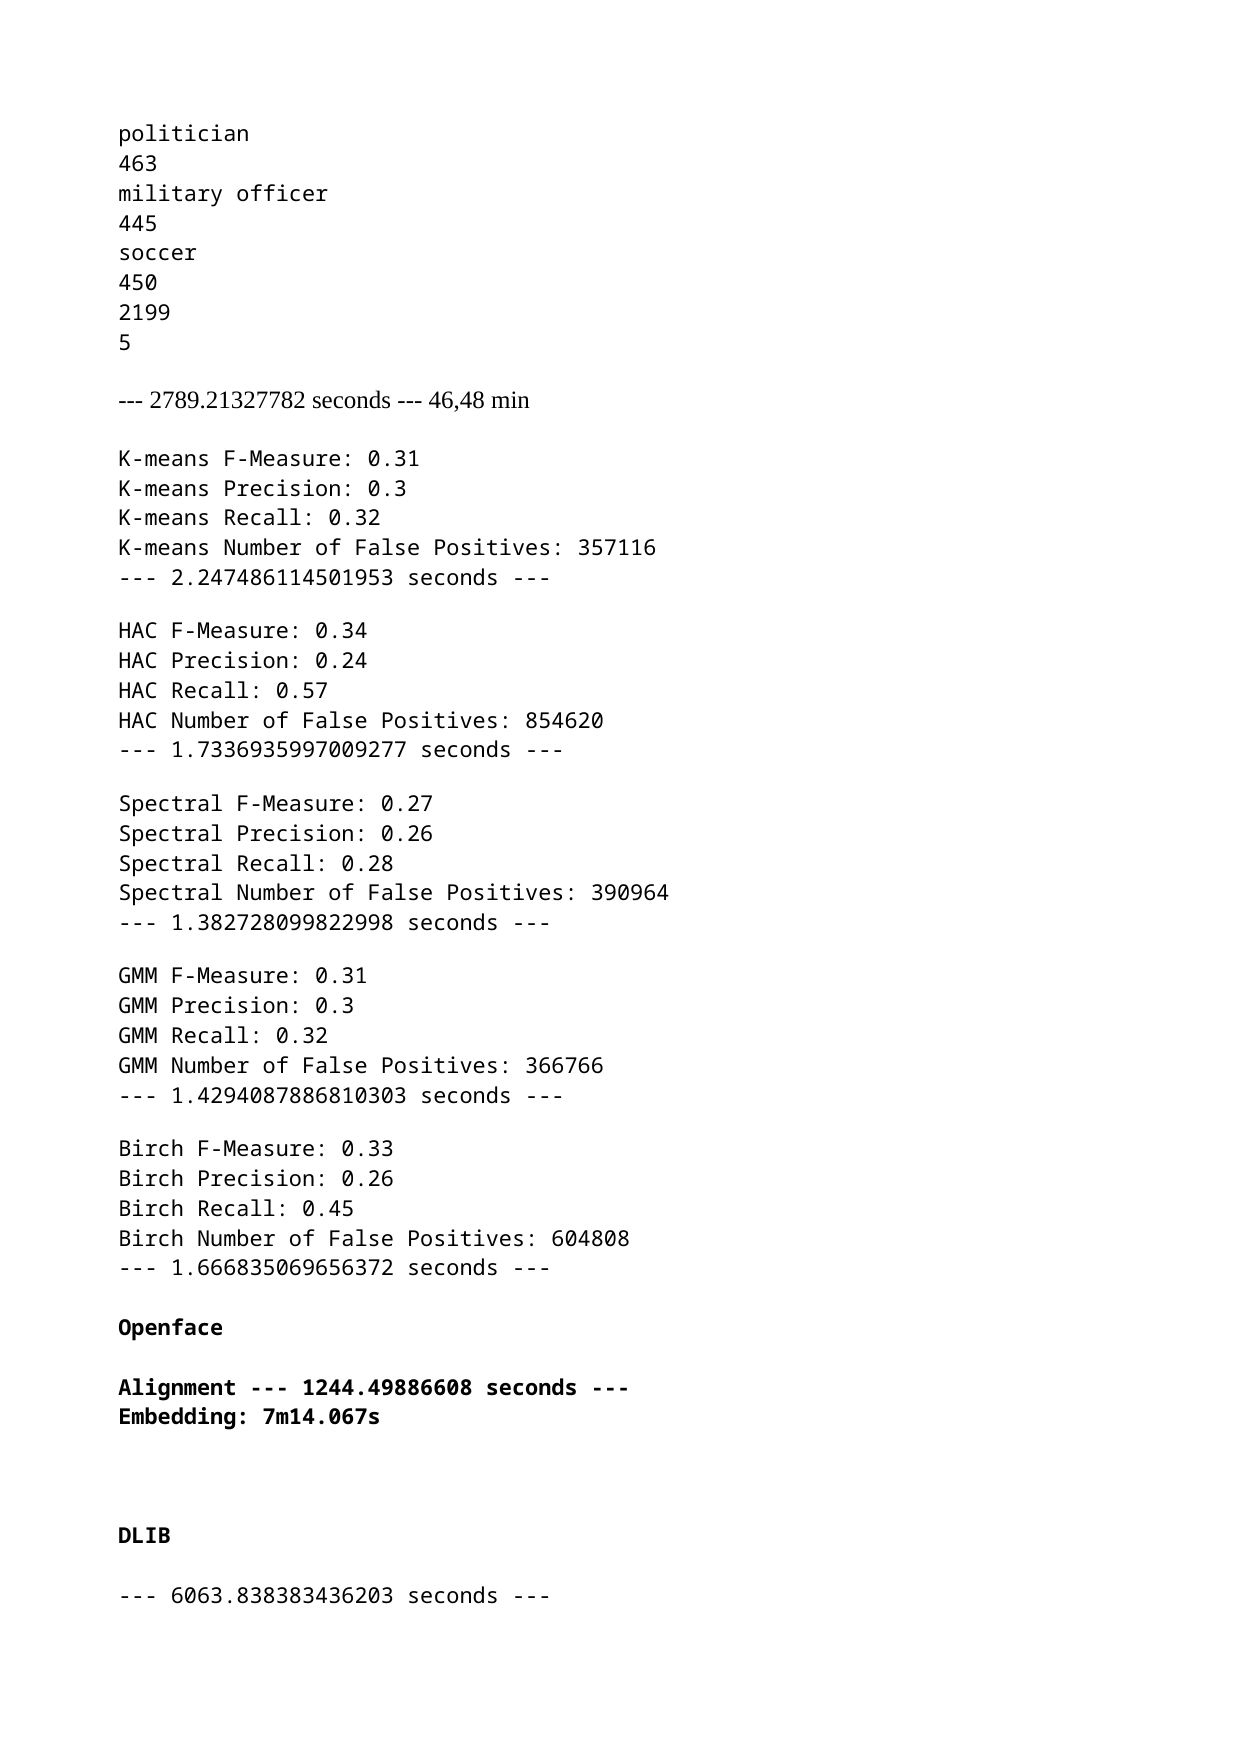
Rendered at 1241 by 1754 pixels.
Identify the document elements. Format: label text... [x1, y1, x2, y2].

text politician [118, 118, 1122, 148]
text --- 2.247486114501953 seconds --- [118, 562, 1122, 592]
text --- 6063.838383436203 seconds --- [118, 1580, 1122, 1610]
text K-means Number of False Positives: 357116 [118, 532, 1122, 562]
text --- 1.666835069656372 seconds --- [118, 1252, 1122, 1282]
text HAC Recall: 0.57 [118, 675, 1122, 705]
text GMM Precision: 0.3 [118, 990, 1122, 1020]
text Spectral Precision: 0.26 [118, 818, 1122, 847]
text Birch Recall: 0.45 [118, 1193, 1122, 1222]
text --- 1.7336935997009277 seconds --- [118, 734, 1122, 764]
text 2199 [118, 297, 1122, 327]
text GMM F-Measure: 0.31 [118, 961, 1122, 990]
text HAC Precision: 0.24 [118, 645, 1122, 675]
text 5 [118, 327, 1122, 356]
text HAC F-Measure: 0.34 [118, 615, 1122, 645]
text K-means Recall: 0.32 [118, 502, 1122, 532]
text Spectral Number of False Positives: 390964 [118, 877, 1122, 907]
text --- 2789.21327782 seconds --- 46,48 min [118, 385, 1122, 414]
text 463 [118, 148, 1122, 178]
text Alignment --- 1244.49886608 seconds --- [118, 1371, 1122, 1401]
text Embedding: 7m14.067s [118, 1401, 1122, 1431]
text HAC Number of False Positives: 854620 [118, 705, 1122, 734]
text Openface [118, 1312, 1122, 1342]
text 445 [118, 207, 1122, 237]
text --- 1.382728099822998 seconds --- [118, 907, 1122, 937]
text Birch F-Measure: 0.33 [118, 1133, 1122, 1163]
text Birch Precision: 0.26 [118, 1163, 1122, 1193]
text K-means Precision: 0.3 [118, 472, 1122, 502]
text Spectral F-Measure: 0.27 [118, 788, 1122, 818]
text military officer [118, 178, 1122, 207]
text DLIB [118, 1520, 1122, 1550]
text --- 1.4294087886810303 seconds --- [118, 1080, 1122, 1109]
text K-means F-Measure: 0.31 [118, 443, 1122, 472]
text Spectral Recall: 0.28 [118, 847, 1122, 877]
text 450 [118, 267, 1122, 297]
text Birch Number of False Positives: 604808 [118, 1222, 1122, 1252]
text soccer [118, 237, 1122, 267]
text GMM Recall: 0.32 [118, 1020, 1122, 1050]
text GMM Number of False Positives: 366766 [118, 1050, 1122, 1080]
